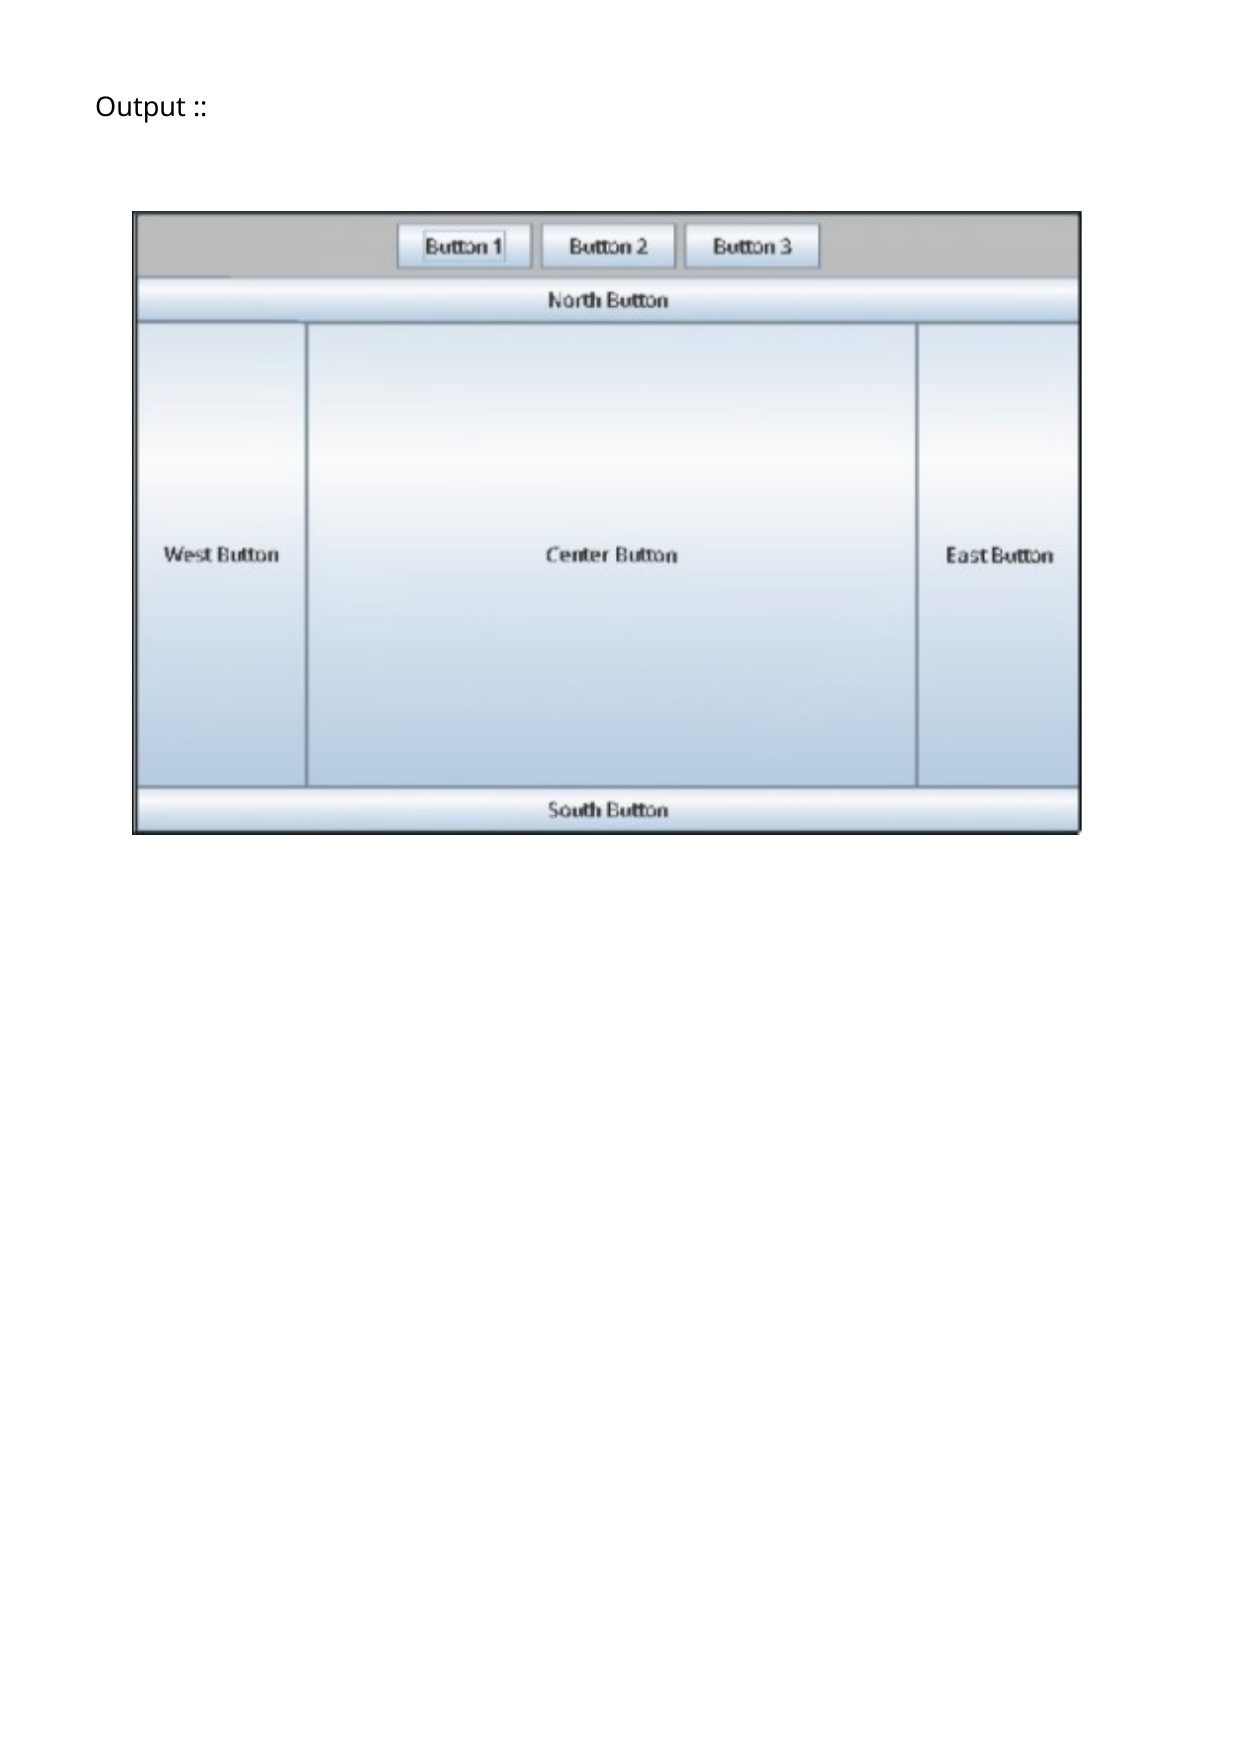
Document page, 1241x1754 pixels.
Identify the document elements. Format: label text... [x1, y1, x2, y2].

picture [132, 211, 1082, 835]
list Output :: [92, 87, 211, 124]
